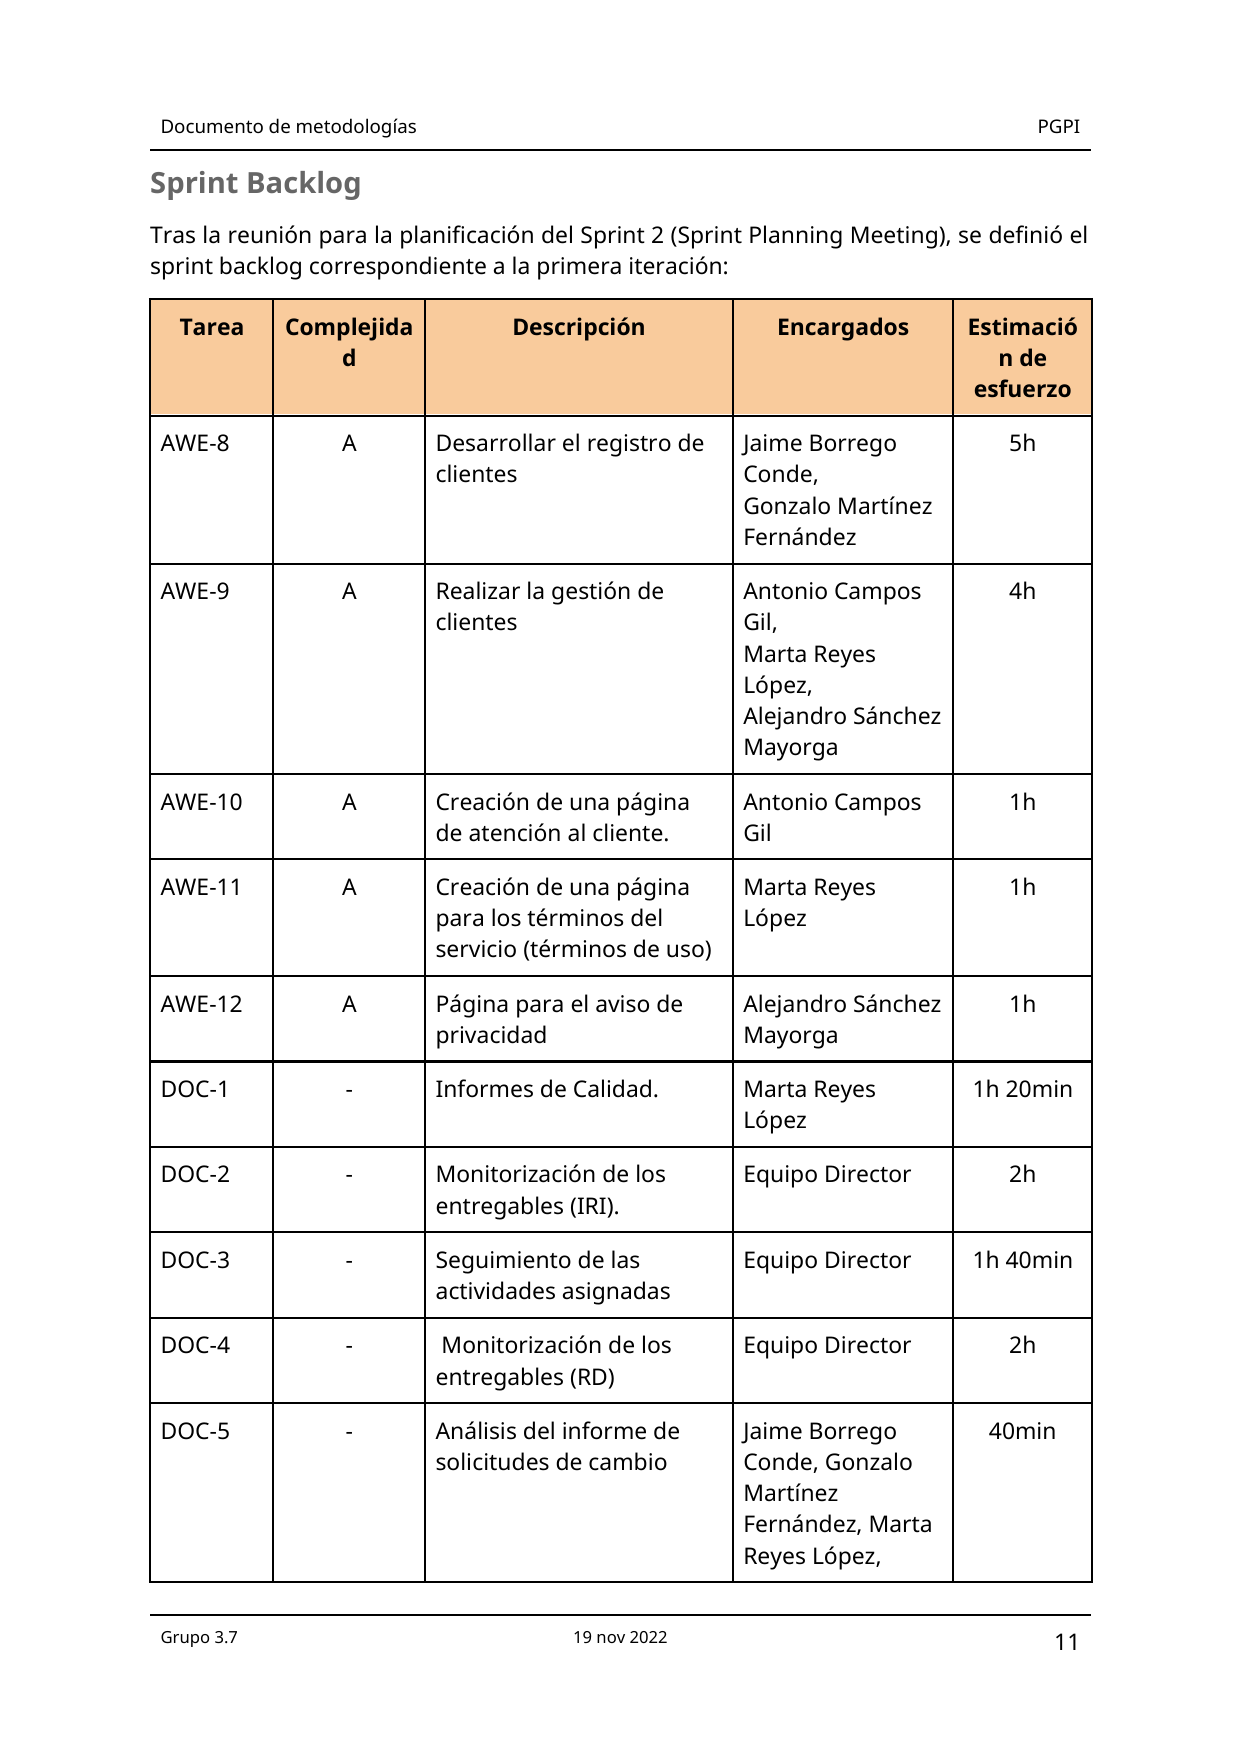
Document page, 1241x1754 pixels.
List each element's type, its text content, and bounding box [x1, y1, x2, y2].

table_cell Monitorización de los entregables (RD) [426, 1319, 732, 1402]
table_cell 2h [954, 1319, 1091, 1402]
table_cell - [274, 1233, 424, 1317]
table_cell 1h [954, 775, 1091, 858]
table_cell - [274, 1404, 424, 1581]
subtitle Sprint Backlog [150, 162, 1090, 202]
table_cell 40min [954, 1404, 1091, 1581]
table_cell Equipo Director [734, 1319, 952, 1402]
table_cell 1h [954, 860, 1091, 975]
table_cell Marta Reyes López [734, 860, 952, 975]
table_cell A [274, 417, 424, 562]
table_cell AWE-10 [151, 775, 272, 858]
table_cell A [274, 977, 424, 1060]
text Tras la reunión para la planificación del Sprint 2 (Sprint Planning Meeting), se definió el sprint backlog correspondiente a la primera iteración: [150, 219, 1090, 281]
table_cell A [274, 565, 424, 773]
table_cell Realizar la gestión de clientes [426, 565, 732, 773]
table_cell 1h [954, 977, 1091, 1060]
table_header Complejidad [274, 300, 424, 414]
table_cell - [274, 1319, 424, 1402]
table_cell Seguimiento de las actividades asignadas [426, 1233, 732, 1317]
table_cell Marta Reyes López [734, 1063, 952, 1146]
table_cell Antonio Campos Gil [734, 775, 952, 858]
table_cell 2h [954, 1148, 1091, 1231]
table_cell DOC-4 [151, 1319, 272, 1402]
table_header Tarea [151, 300, 272, 414]
table_header Encargados [734, 300, 952, 414]
table_cell AWE-9 [151, 565, 272, 773]
table_cell A [274, 775, 424, 858]
table_cell Antonio Campos Gil, Marta Reyes López, Alejandro Sánchez Mayorga [734, 565, 952, 773]
table_cell DOC-2 [151, 1148, 272, 1231]
table_header Descripción [426, 300, 732, 414]
table_cell Equipo Director [734, 1233, 952, 1317]
table_cell DOC-1 [151, 1063, 272, 1146]
table_cell Creación de una página de atención al cliente. [426, 775, 732, 858]
table_cell Informes de Calidad. [426, 1063, 732, 1146]
table_cell 5h [954, 417, 1091, 562]
table_cell 4h [954, 565, 1091, 773]
table_cell AWE-11 [151, 860, 272, 975]
table_cell Creación de una página para los términos del servicio (términos de uso) [426, 860, 732, 975]
table_cell 1h 40min [954, 1233, 1091, 1317]
table_cell A [274, 860, 424, 975]
table_cell - [274, 1063, 424, 1146]
table_cell Análisis del informe de solicitudes de cambio [426, 1404, 732, 1581]
table_cell Alejandro Sánchez Mayorga [734, 977, 952, 1060]
table_cell Jaime Borrego Conde, Gonzalo Martínez Fernández [734, 417, 952, 562]
table_cell - [274, 1148, 424, 1231]
table_cell Equipo Director [734, 1148, 952, 1231]
table_cell AWE-12 [151, 977, 272, 1060]
table_cell DOC-5 [151, 1404, 272, 1581]
table_cell Desarrollar el registro de clientes [426, 417, 732, 562]
table_cell Jaime Borrego Conde, Gonzalo Martínez Fernández, Marta Reyes López, [734, 1404, 952, 1581]
table_cell AWE-8 [151, 417, 272, 562]
table_cell Página para el aviso de privacidad [426, 977, 732, 1060]
table_cell Monitorización de los entregables (IRI). [426, 1148, 732, 1231]
table_cell DOC-3 [151, 1233, 272, 1317]
table_header Estimación de esfuerzo [954, 300, 1091, 414]
table_cell 1h 20min [954, 1063, 1091, 1146]
